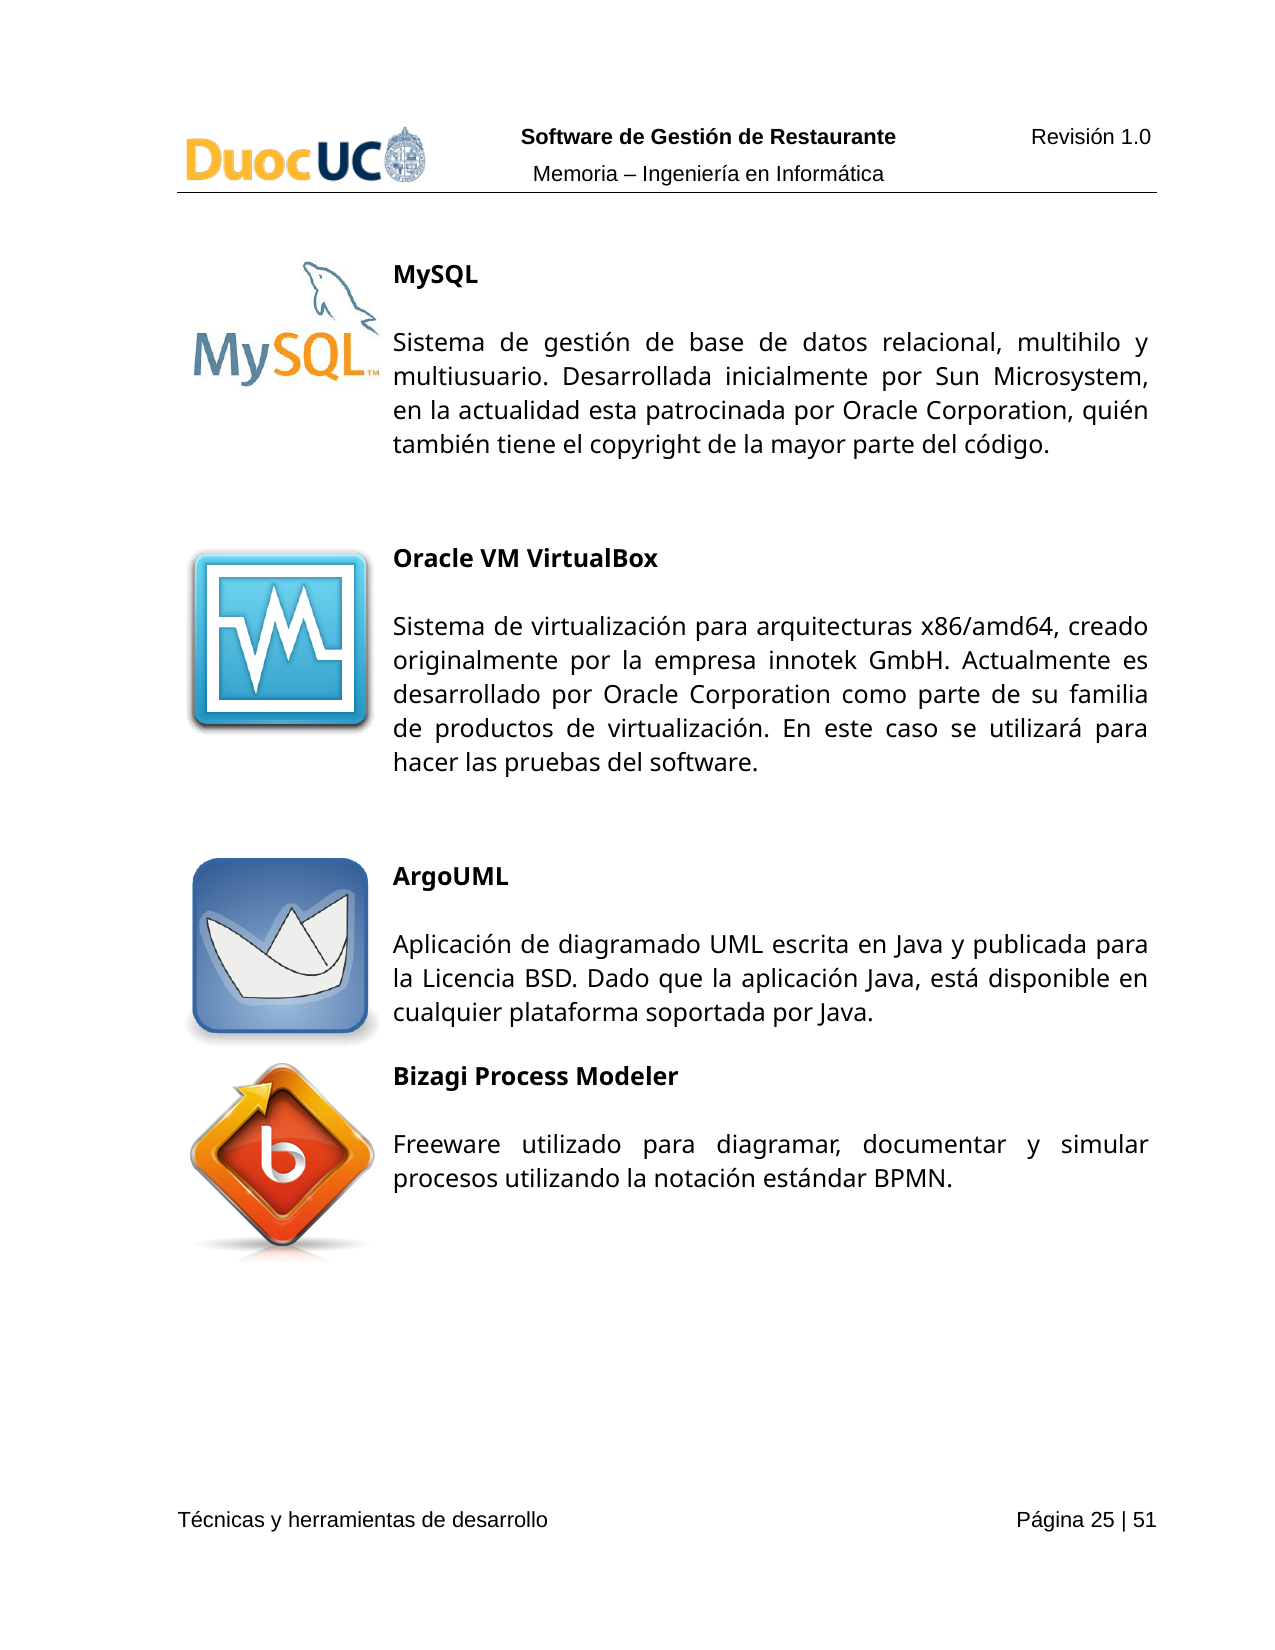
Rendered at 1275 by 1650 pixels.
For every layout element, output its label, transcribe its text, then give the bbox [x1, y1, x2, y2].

table_cell Oracle VM VirtualBox Sistema de virtualización para arquitecturas x86/amd64, creado originalmente por la empresa innotek GmbH. Actualmente es desarrollado por Oracle Corporation como parte de su familia de productos de virtualización. En este caso se utilizará para hacer las pruebas del software. [388, 536, 1155, 853]
picture [182, 540, 378, 736]
table_cell MySQL Sistema de gestión de base de datos relacional, multihilo y multiusuario. Desarrollada inicialmente por Sun Microsystem, en la actualidad esta patrocinada por Oracle Corporation, quién también tiene el copyright de la mayor parte del código. [388, 252, 1155, 534]
picture [182, 123, 426, 187]
table_cell [178, 536, 387, 853]
table_cell [178, 854, 387, 1052]
table_cell Bizagi Process Modeler Freeware utilizado para diagramar, documentar y simular procesos utilizando la notación estándar BPMN. [388, 1054, 1155, 1314]
picture [182, 858, 382, 1047]
picture [182, 1058, 382, 1281]
table_cell [178, 252, 387, 534]
table_cell ArgoUML Aplicación de diagramado UML escrita en Java y publicada para la Licencia BSD. Dado que la aplicación Java, está disponible en cualquier plataforma soportada por Java. [388, 854, 1155, 1052]
picture [182, 256, 382, 394]
table_cell [178, 1054, 387, 1314]
